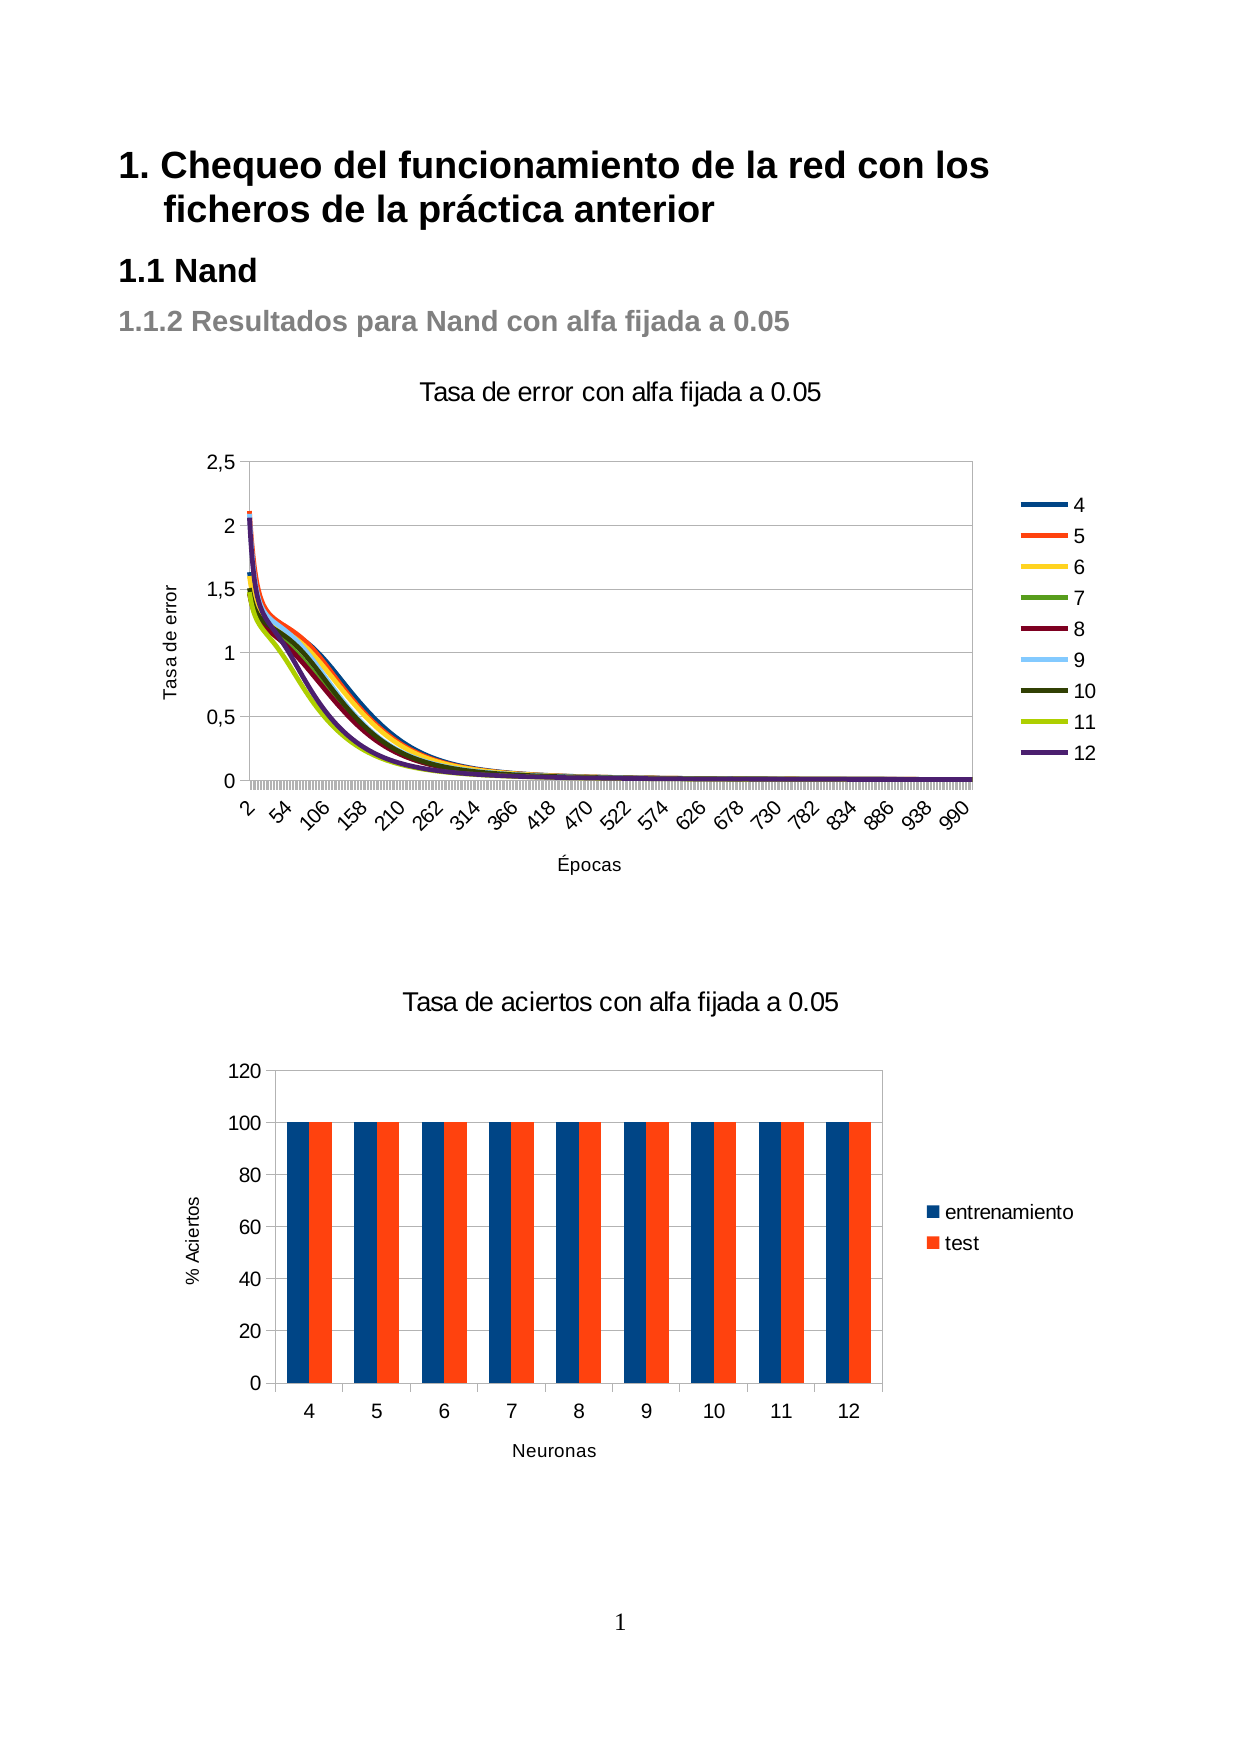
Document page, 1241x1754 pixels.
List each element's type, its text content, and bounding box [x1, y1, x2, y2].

subtitle 1. Chequeo del funcionamiento de la red con los ficheros de la práctica anterior [118, 143, 1122, 230]
subtitle 1.1.2 Resultados para Nand con alfa fijada a 0.05 [118, 304, 1122, 338]
subtitle 1.1 Nand [118, 251, 1122, 290]
